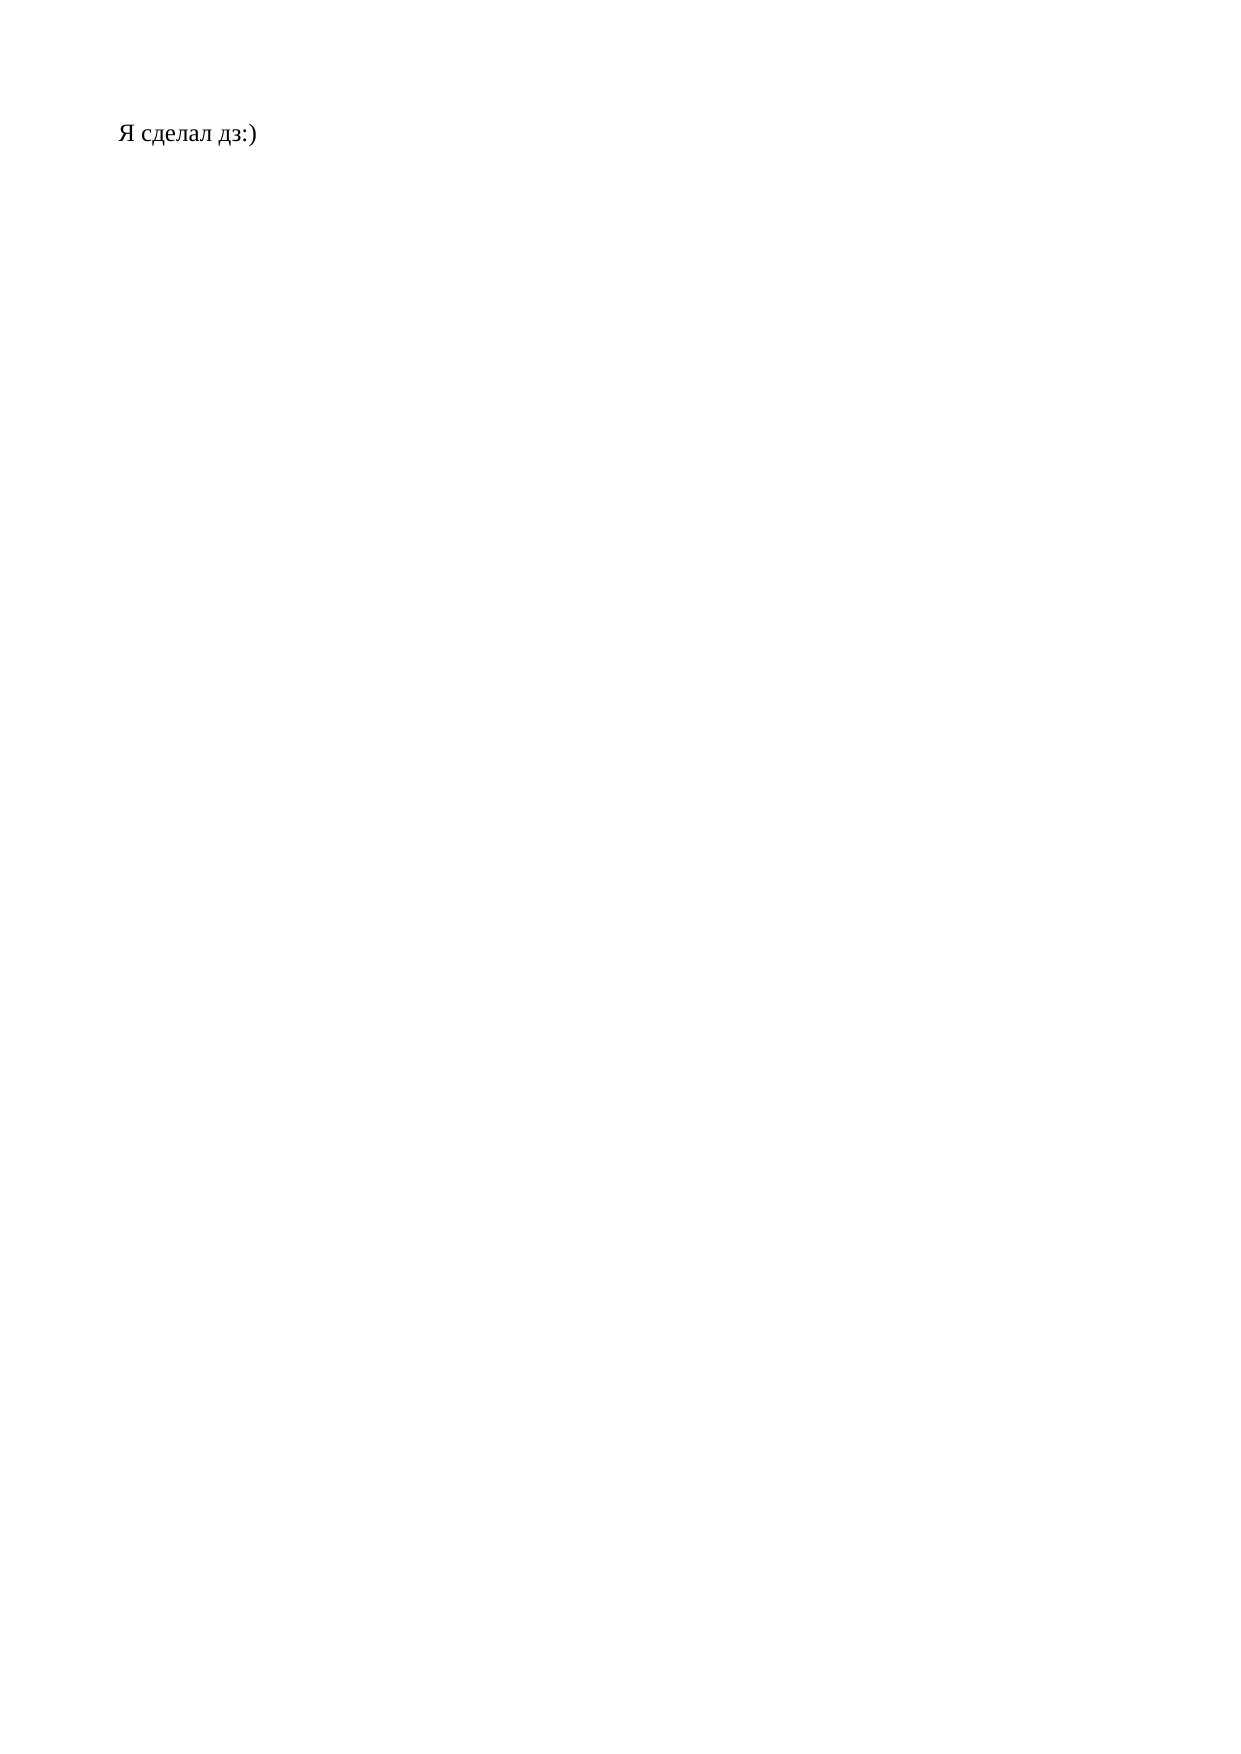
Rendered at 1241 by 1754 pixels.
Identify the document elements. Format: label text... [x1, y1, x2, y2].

text Я сделал дз:) [118, 118, 1122, 147]
